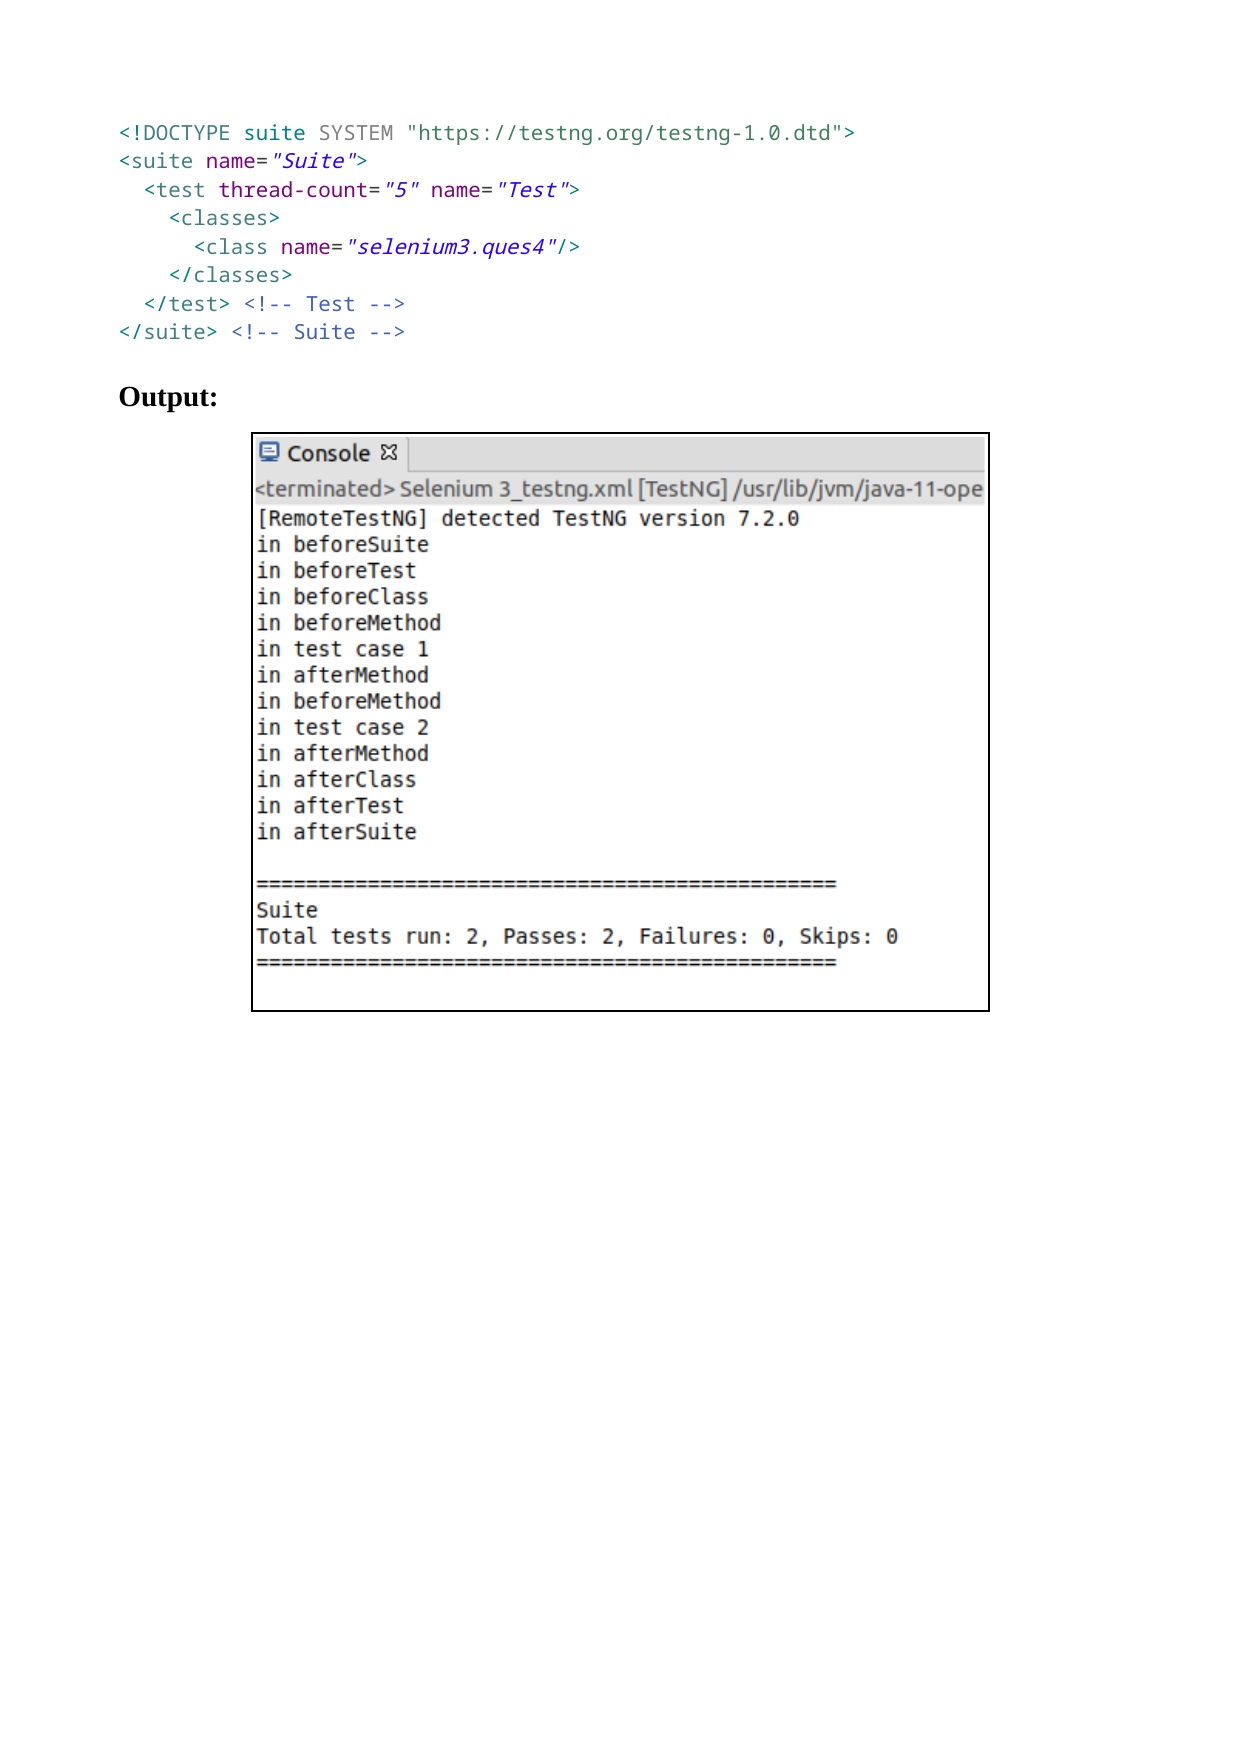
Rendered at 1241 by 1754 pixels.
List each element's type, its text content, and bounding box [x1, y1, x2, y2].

text <class name="selenium3.ques4"/> [118, 232, 1122, 260]
text <test thread-count="5" name="Test"> [118, 175, 1122, 203]
text <suite name="Suite"> [118, 147, 1122, 175]
text </test> <!-- Test --> [118, 289, 1122, 317]
text </suite> <!-- Suite --> [118, 317, 1122, 346]
text Output: [118, 379, 1122, 413]
text </classes> [118, 260, 1122, 289]
picture [255, 437, 985, 1007]
text <!DOCTYPE suite SYSTEM "https://testng.org/testng-1.0.dtd"> [118, 118, 1122, 147]
text <classes> [118, 203, 1122, 232]
